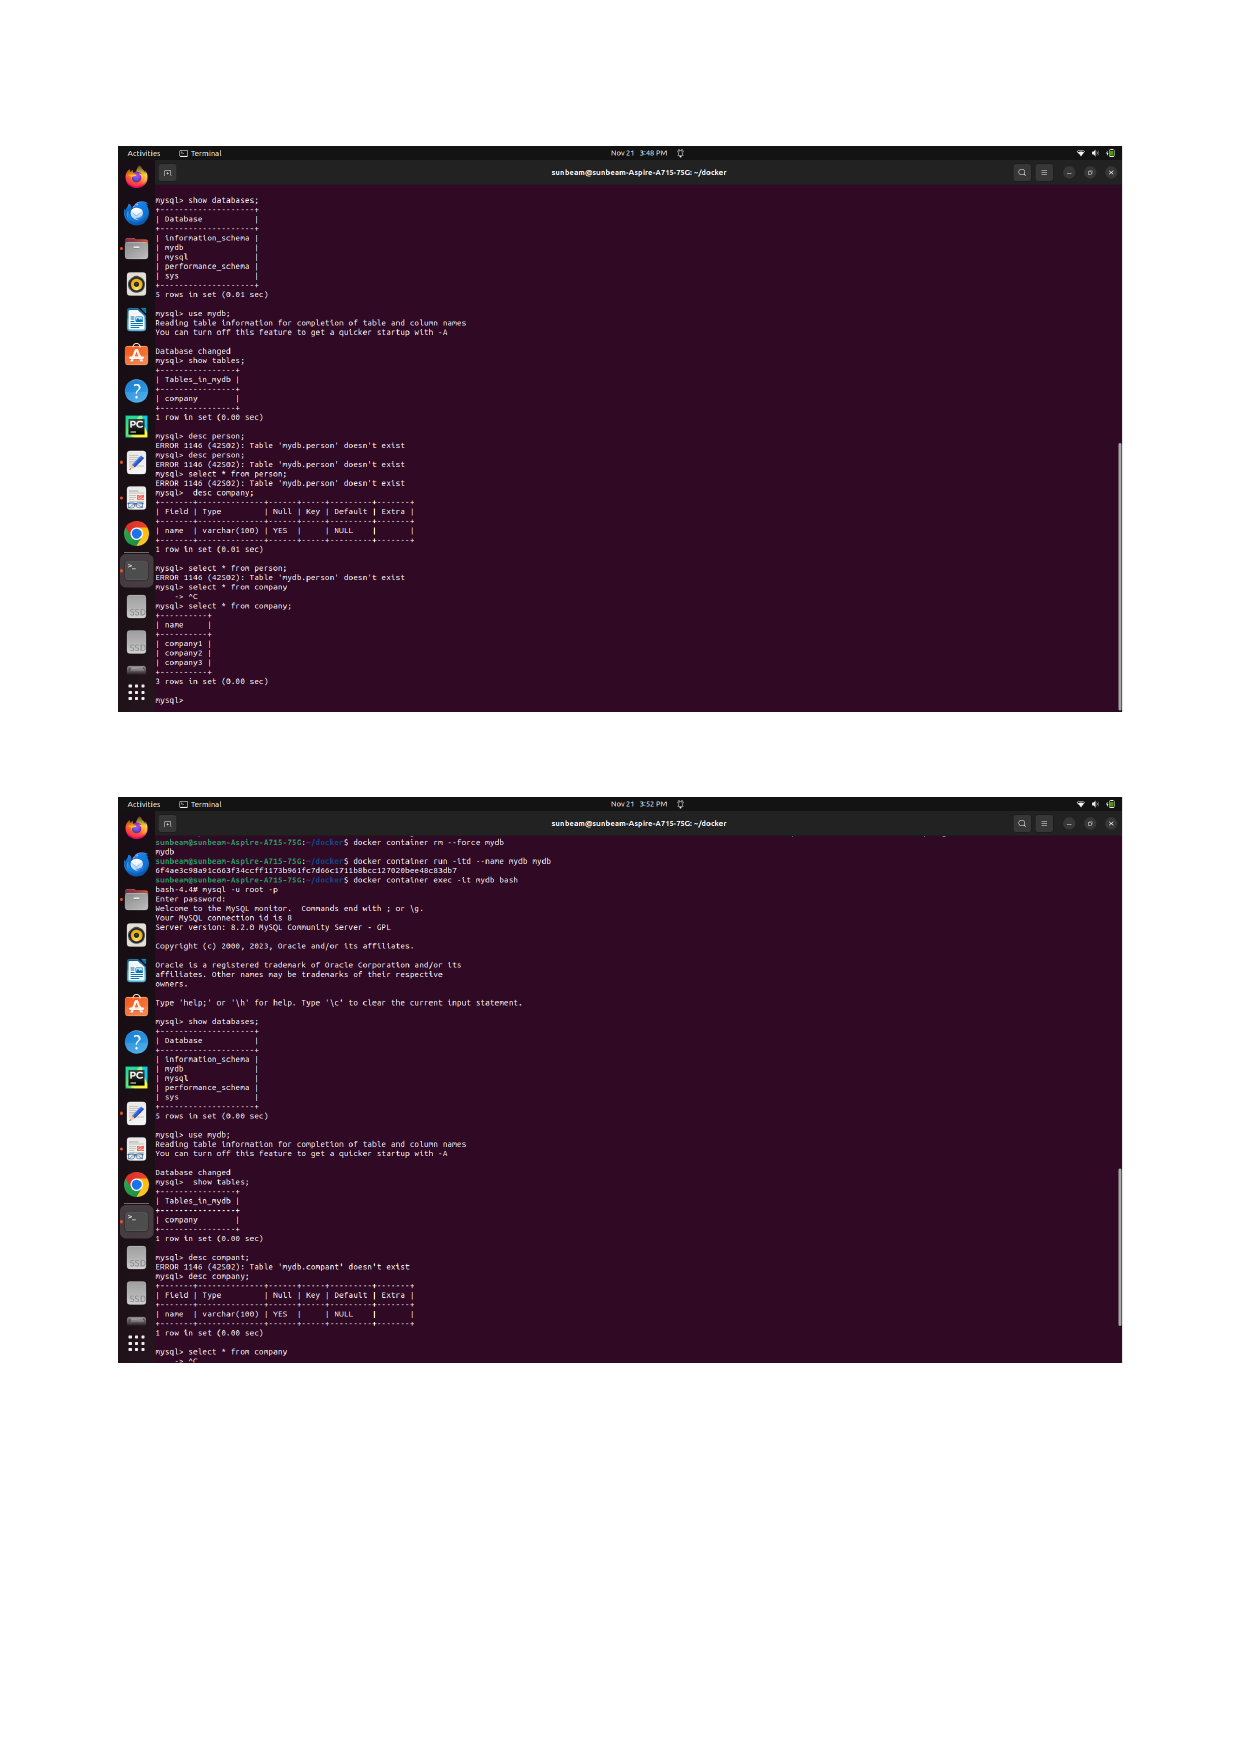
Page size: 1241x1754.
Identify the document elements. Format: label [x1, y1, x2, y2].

picture [118, 146, 1123, 712]
picture [118, 797, 1123, 1363]
